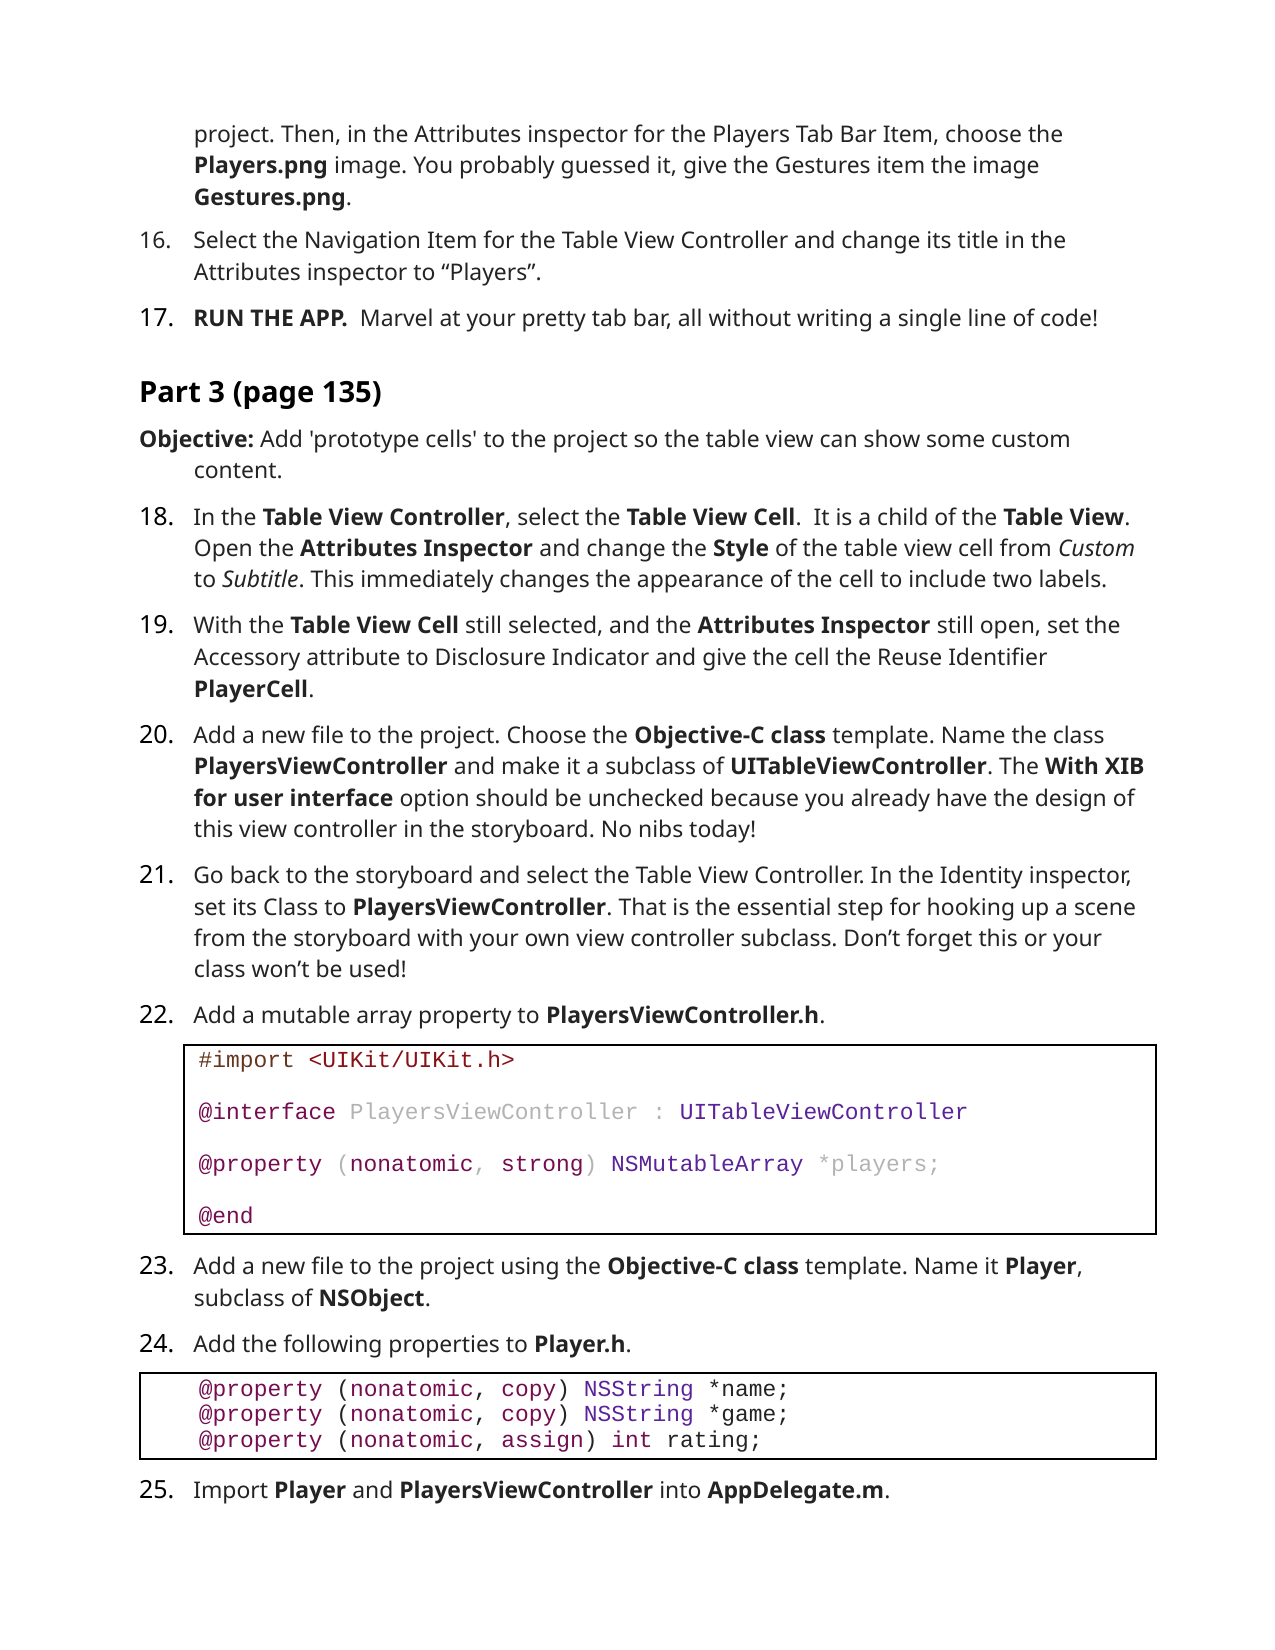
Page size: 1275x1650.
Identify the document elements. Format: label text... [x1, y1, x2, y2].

list Add a mutable array property to PlayersViewController.h. [139, 997, 1157, 1031]
list RUN THE APP. Marvel at your pretty tab bar, all without writing a single line of code! [139, 299, 1157, 333]
list project. Then, in the Attributes inspector for the Players Tab Bar Item, choose the Players.png image. You probably guessed it, give the Gestures item the image Gestures.png. [139, 118, 1157, 212]
list #import <UIKit/UIKit.h> @interface PlayersViewController : UITableViewController @property (nonatomic, strong) NSMutableArray *players; @end [185, 1046, 1155, 1233]
subtitle Part 3 (page 135) [139, 371, 1157, 411]
list In the Table View Controller, select the Table View Cell. It is a child of the Table View. Open the Attributes Inspector and change the Style of the table view cell from Custom to Subtitle. This immediately changes the appearance of the cell to include two labels. [139, 498, 1157, 595]
list Add a new file to the project. Choose the Objective-C class template. Name the class PlayersViewController and make it a subclass of UITableViewController. The With XIB for user interface option should be unchecked because you already have the design of this view controller in the storyboard. No nibs today! [139, 716, 1157, 844]
list Import Player and PlayersViewController into AppDelegate.m. [139, 1472, 1157, 1506]
list Select the Navigation Item for the Table View Controller and change its title in the Attributes inspector to “Players”. [139, 224, 1157, 287]
list With the Table View Cell still selected, and the Attributes Inspector still open, set the Accessory attribute to Disclosure Indicator and give the cell the Reuse Identifier PlayerCell. [139, 607, 1157, 704]
list @property (nonatomic, copy) NSString *name; @property (nonatomic, copy) NSString *game; @property (nonatomic, assign) int rating; [141, 1374, 1155, 1458]
list Go back to the storyboard and select the Table View Controller. In the Identity inspector, set its Class to PlayersViewController. That is the essential step for hooking up a scene from the storyboard with your own view controller subclass. Don’t forget this or your class won’t be used! [139, 857, 1157, 984]
text Objective: Add 'prototype cells' to the project so the table view can show some custom content. [139, 423, 1157, 486]
list Add a new file to the project using the Objective-C class template. Name it Player, subclass of NSObject. [139, 1247, 1157, 1313]
list Add the following properties to Player.h. [139, 1325, 1157, 1359]
